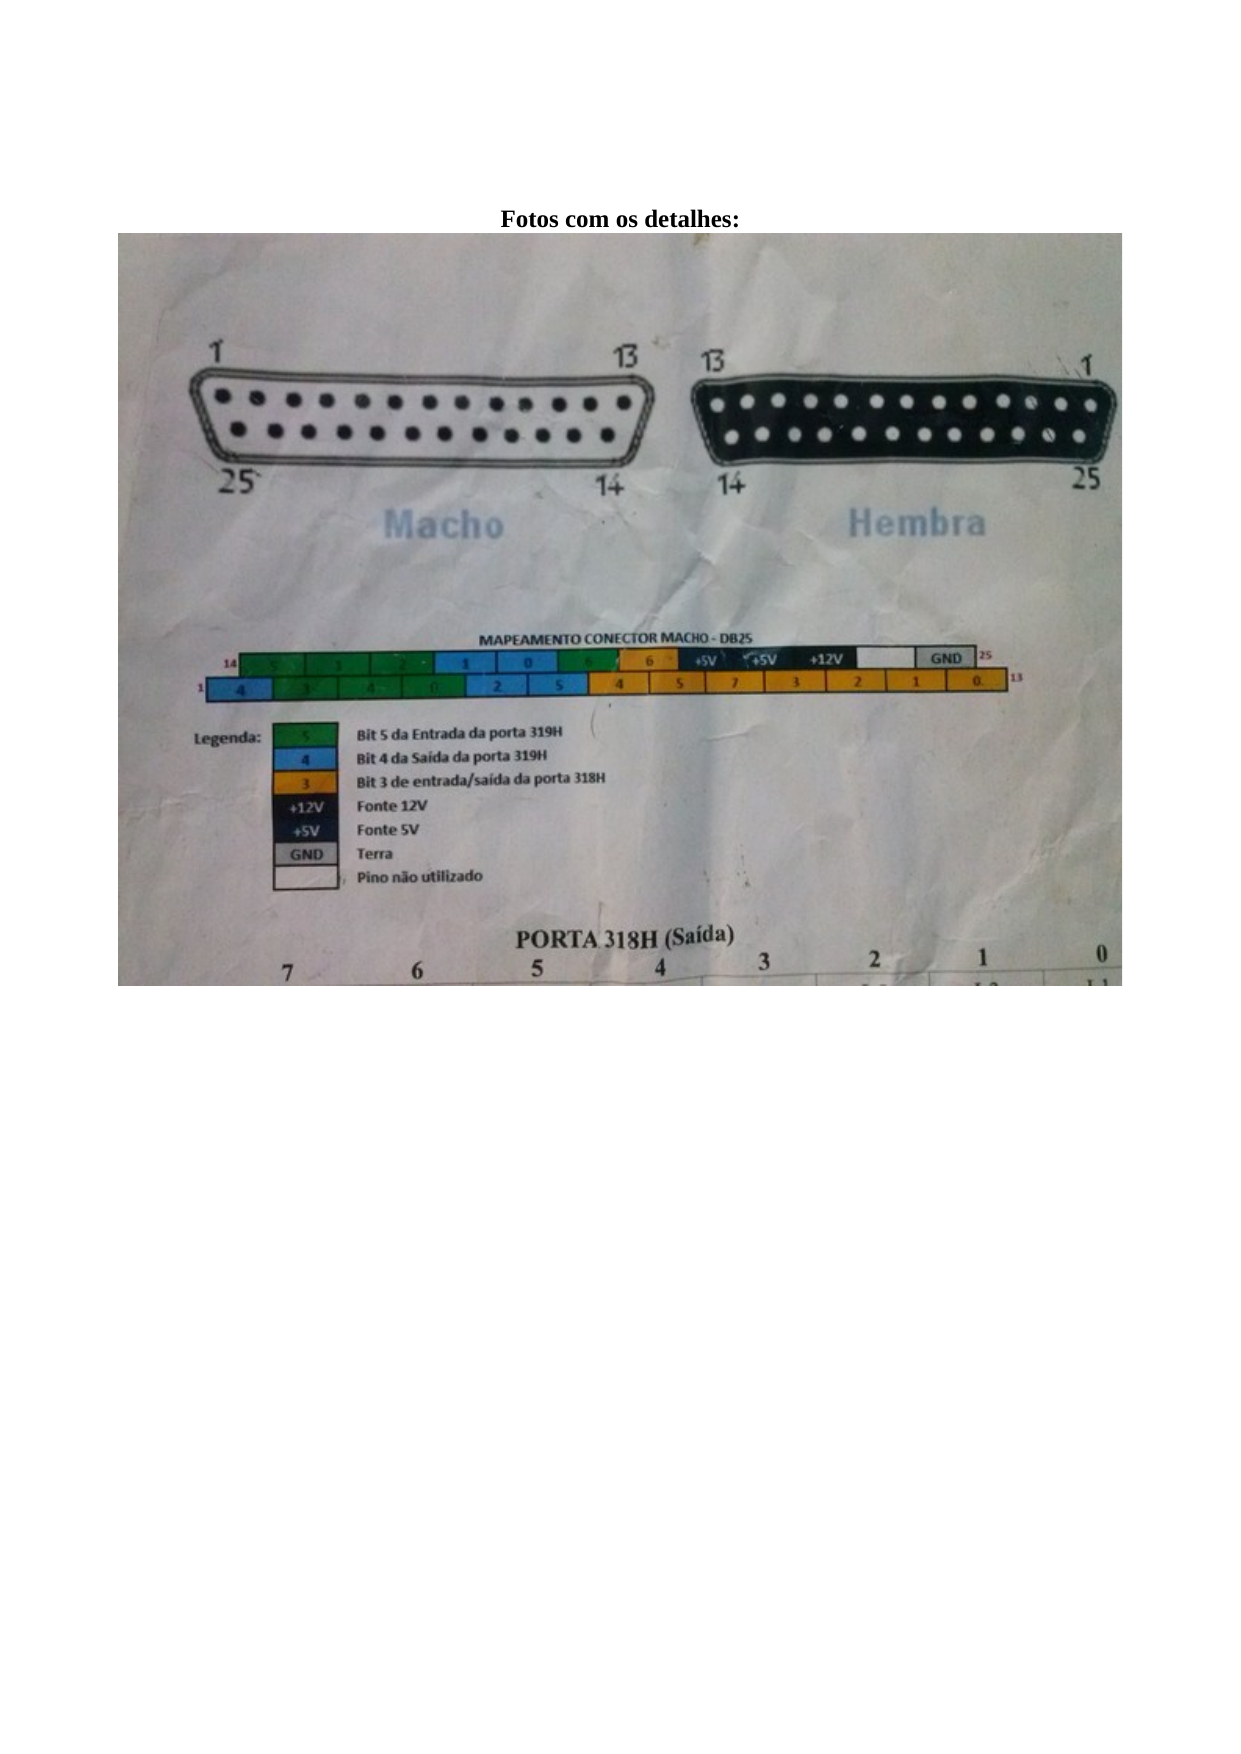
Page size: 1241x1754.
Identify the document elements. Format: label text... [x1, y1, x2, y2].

text Fotos com os detalhes: [118, 204, 1122, 233]
picture [118, 233, 1123, 986]
